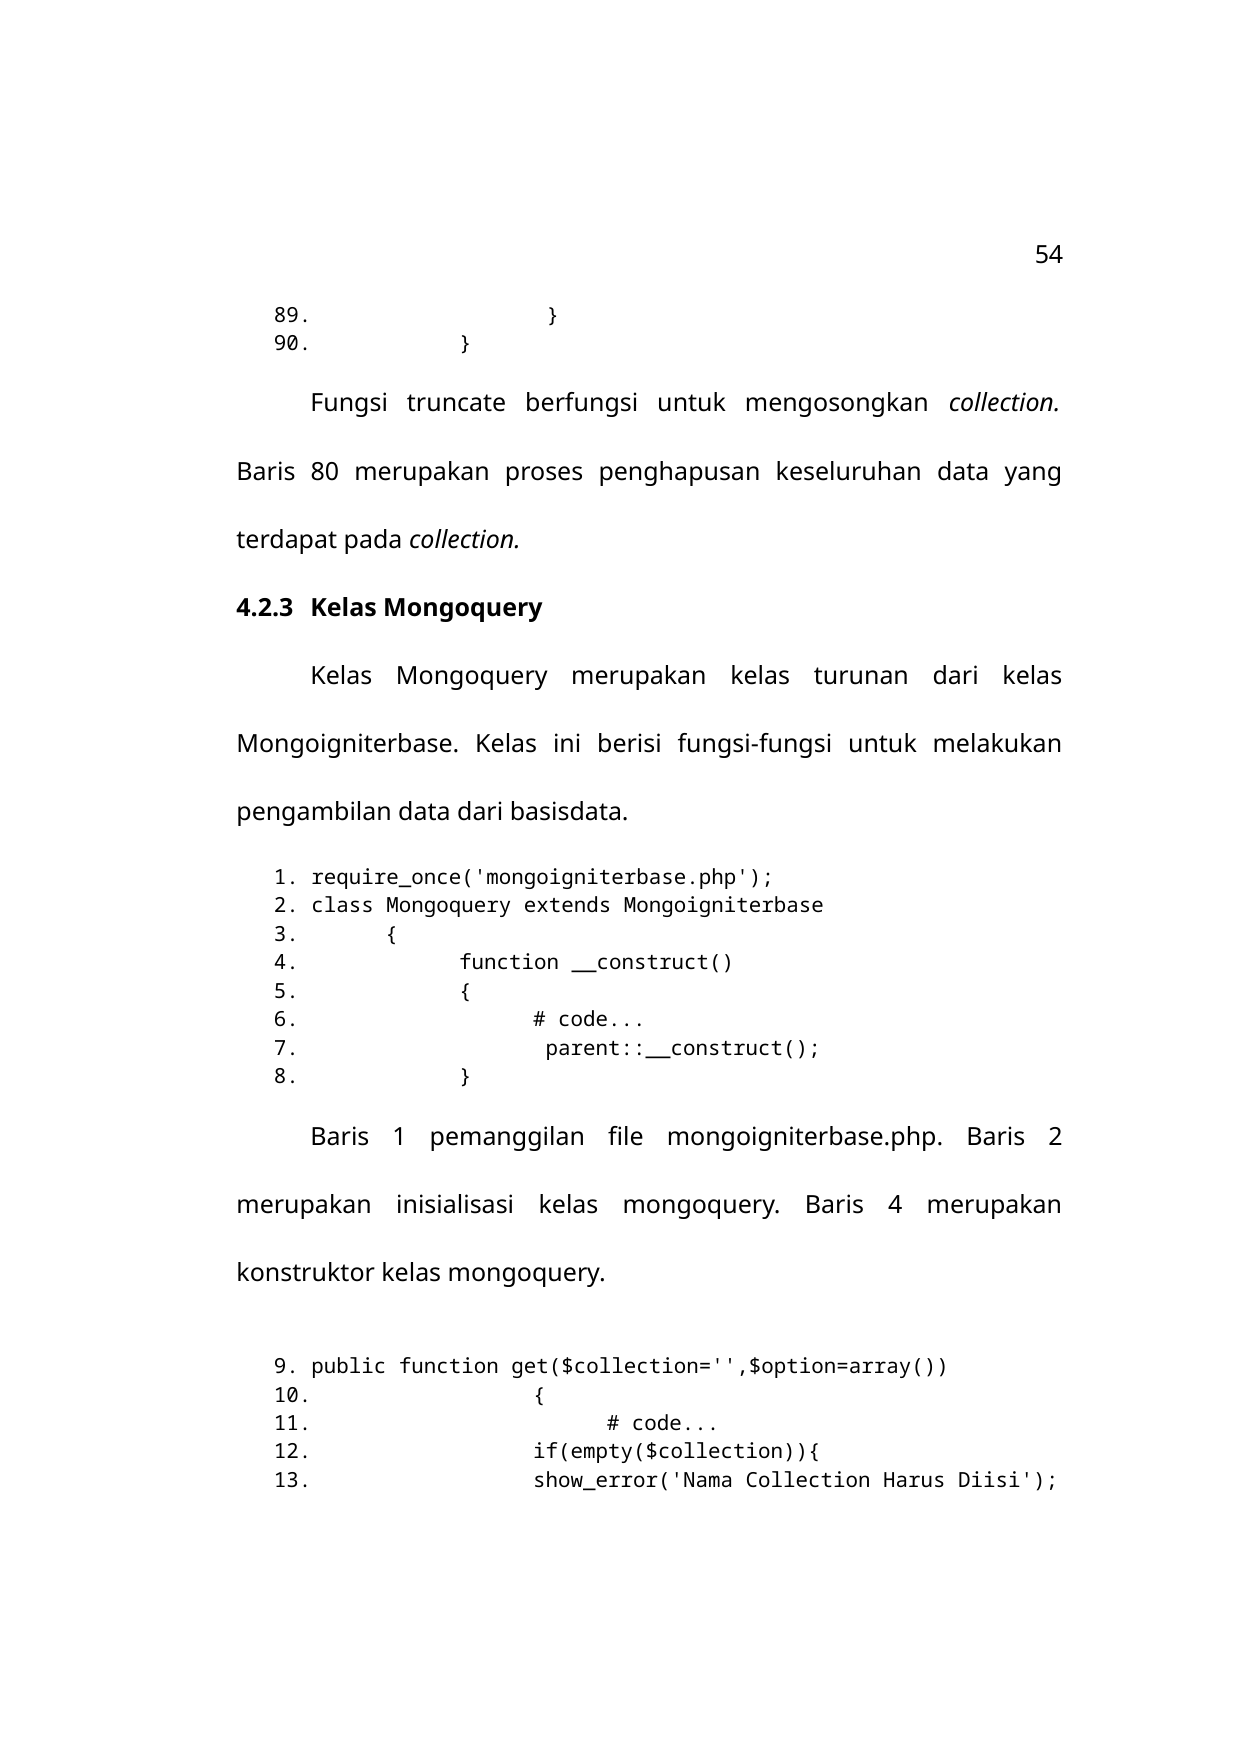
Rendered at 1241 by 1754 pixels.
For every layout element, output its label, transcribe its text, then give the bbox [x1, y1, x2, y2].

list show_error('Nama Collection Harus Diisi'); [274, 1465, 1063, 1493]
list { [274, 919, 1063, 947]
text Kelas Mongoquery merupakan kelas turunan dari kelas Mongoigniterbase. Kelas ini berisi fungsi-fungsi untuk melakukan pengambilan data dari basisdata. [236, 658, 1063, 828]
list { [274, 976, 1063, 1004]
text Fungsi truncate berfungsi untuk mengosongkan collection. Baris 80 merupakan proses penghapusan keseluruhan data yang terdapat pada collection. [236, 385, 1063, 555]
list parent::__construct(); [274, 1033, 1063, 1061]
text 4.2.3 Kelas Mongoquery [236, 589, 1063, 623]
list } [274, 328, 1063, 357]
list function __construct() [274, 947, 1063, 976]
text Baris 1 pemanggilan file mongoigniterbase.php. Baris 2 merupakan inisialisasi kelas mongoquery. Baris 4 merupakan konstruktor kelas mongoquery. [236, 1118, 1063, 1288]
list # code... [274, 1004, 1063, 1033]
list require_once('mongoigniterbase.php'); [274, 862, 1063, 890]
list { [274, 1380, 1063, 1408]
list public function get($collection='',$option=array()) [274, 1351, 1063, 1380]
list class Mongoquery extends Mongoigniterbase [274, 890, 1063, 919]
list # code... [274, 1408, 1063, 1437]
list } [274, 300, 1063, 328]
list } [274, 1061, 1063, 1089]
list if(empty($collection)){ [274, 1437, 1063, 1465]
